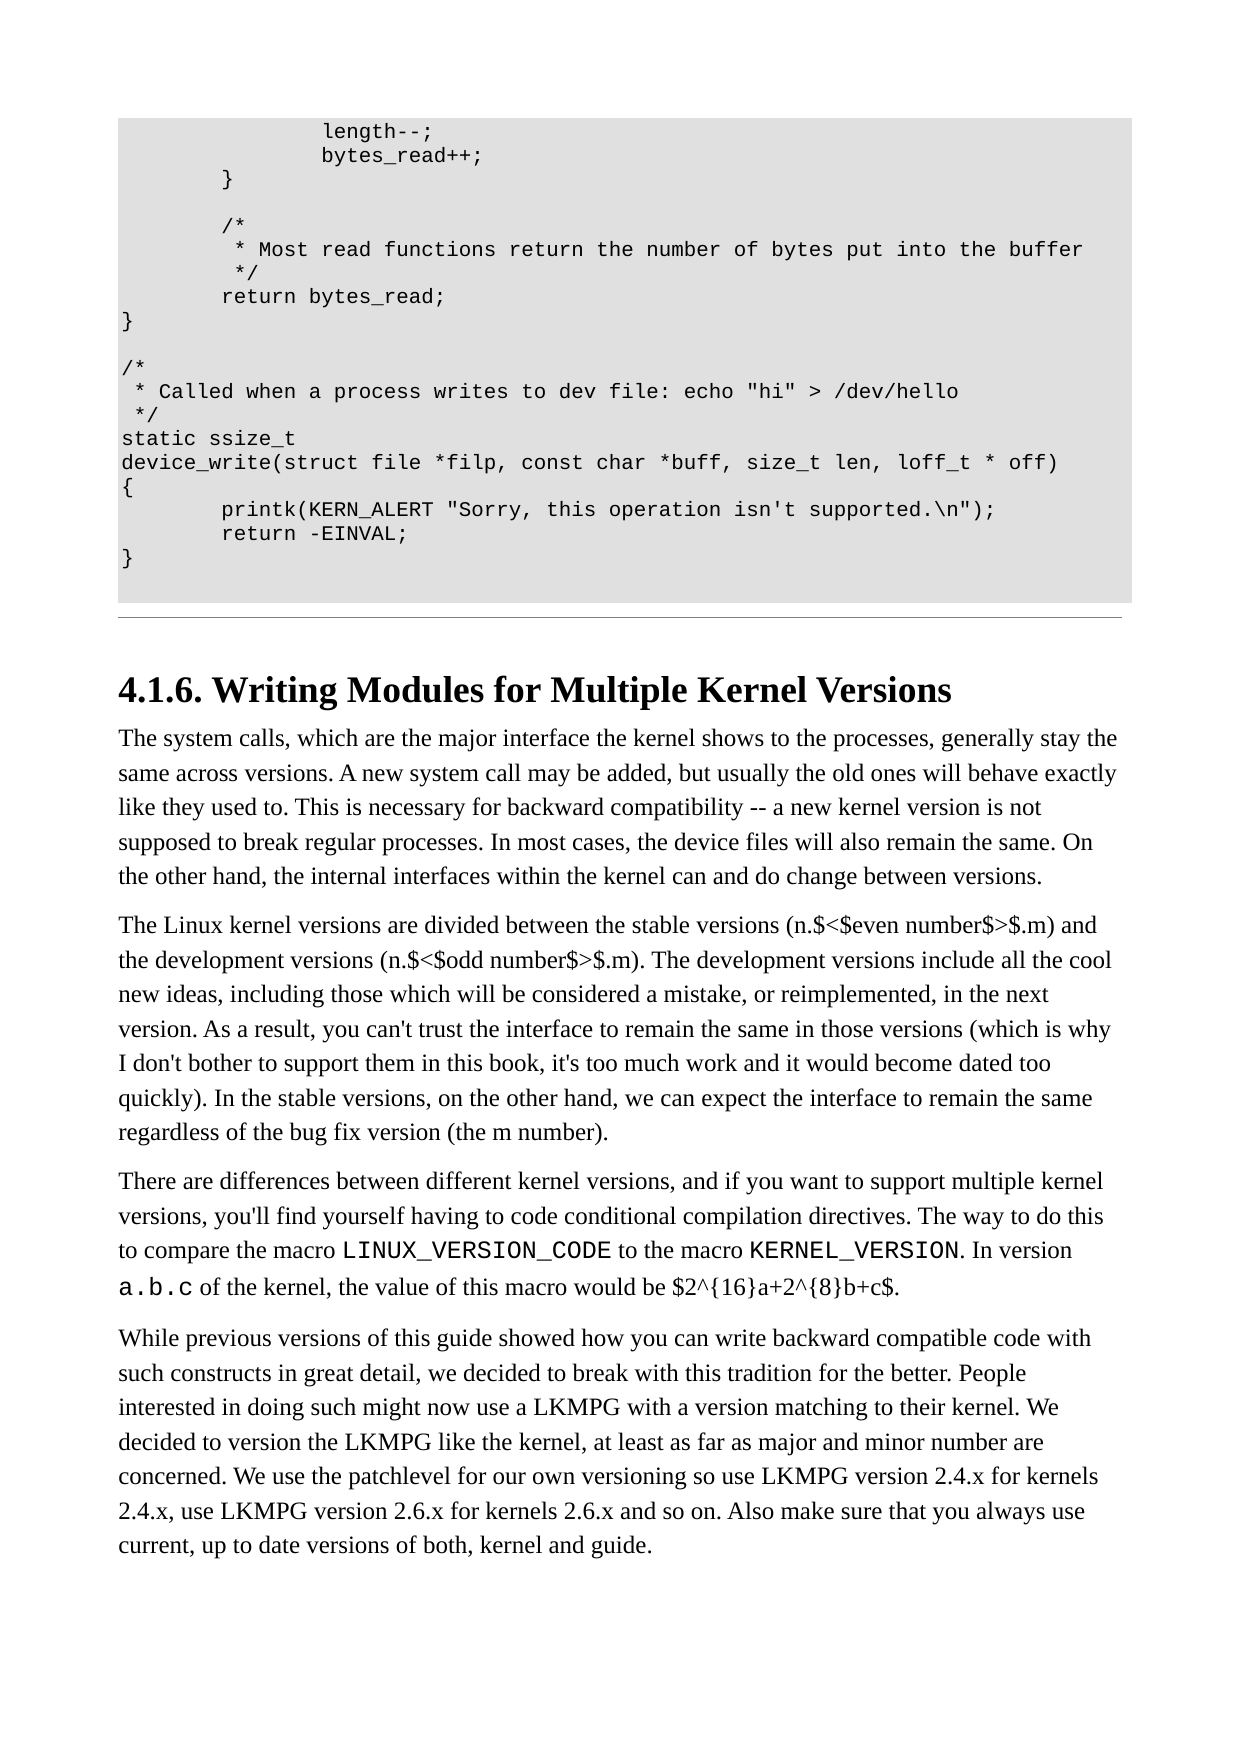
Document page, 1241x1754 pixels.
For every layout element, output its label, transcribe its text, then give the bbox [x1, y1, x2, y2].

subtitle 4.1.6. Writing Modules for Multiple Kernel Versions [118, 668, 1122, 711]
table_header length--; bytes_read++; } /* * Most read functions return the number of bytes put into the buffer */ return bytes_read; } /* * Called when a process writes to dev file: echo "hi" > /dev/hello */ static ssize_t device_write(struct file *filp, const char *buff, size_t len, loff_t * off) { printk(KERN_ALERT "Sorry, this operation isn't supported.\n"); return -EINVAL; } [118, 118, 1132, 603]
text The system calls, which are the major interface the kernel shows to the processes, generally stay the same across versions. A new system call may be added, but usually the old ones will behave exactly like they used to. This is necessary for backward compatibility -- a new kernel version is not supposed to break regular processes. In most cases, the device files will also remain the same. On the other hand, the internal interfaces within the kernel can and do change between versions. [118, 723, 1122, 890]
text The Linux kernel versions are divided between the stable versions (n.$<$even number$>$.m) and the development versions (n.$<$odd number$>$.m). The development versions include all the cool new ideas, including those which will be considered a mistake, or reimplemented, in the next version. As a result, you can't trust the interface to remain the same in those versions (which is why I don't bother to support them in this book, it's too much work and it would become dated too quickly). In the stable versions, on the other hand, we can expect the interface to remain the same regardless of the bug fix version (the m number). [118, 910, 1122, 1146]
text While previous versions of this guide showed how you can write backward compatible code with such constructs in great detail, we decided to break with this tradition for the better. People interested in doing such might now use a LKMPG with a version matching to their kernel. We decided to version the LKMPG like the kernel, at least as far as major and minor number are concerned. We use the patchlevel for our own versioning so use LKMPG version 2.4.x for kernels 2.4.x, use LKMPG version 2.6.x for kernels 2.6.x and so on. Also make sure that you always use current, up to date versions of both, kernel and guide. [118, 1323, 1122, 1559]
text There are differences between different kernel versions, and if you want to support multiple kernel versions, you'll find yourself having to code conditional compilation directives. The way to do this to compare the macro LINUX_VERSION_CODE to the macro KERNEL_VERSION. In version a.b.c of the kernel, the value of this macro would be $2^{16}a+2^{8}b+c$. [118, 1166, 1122, 1303]
